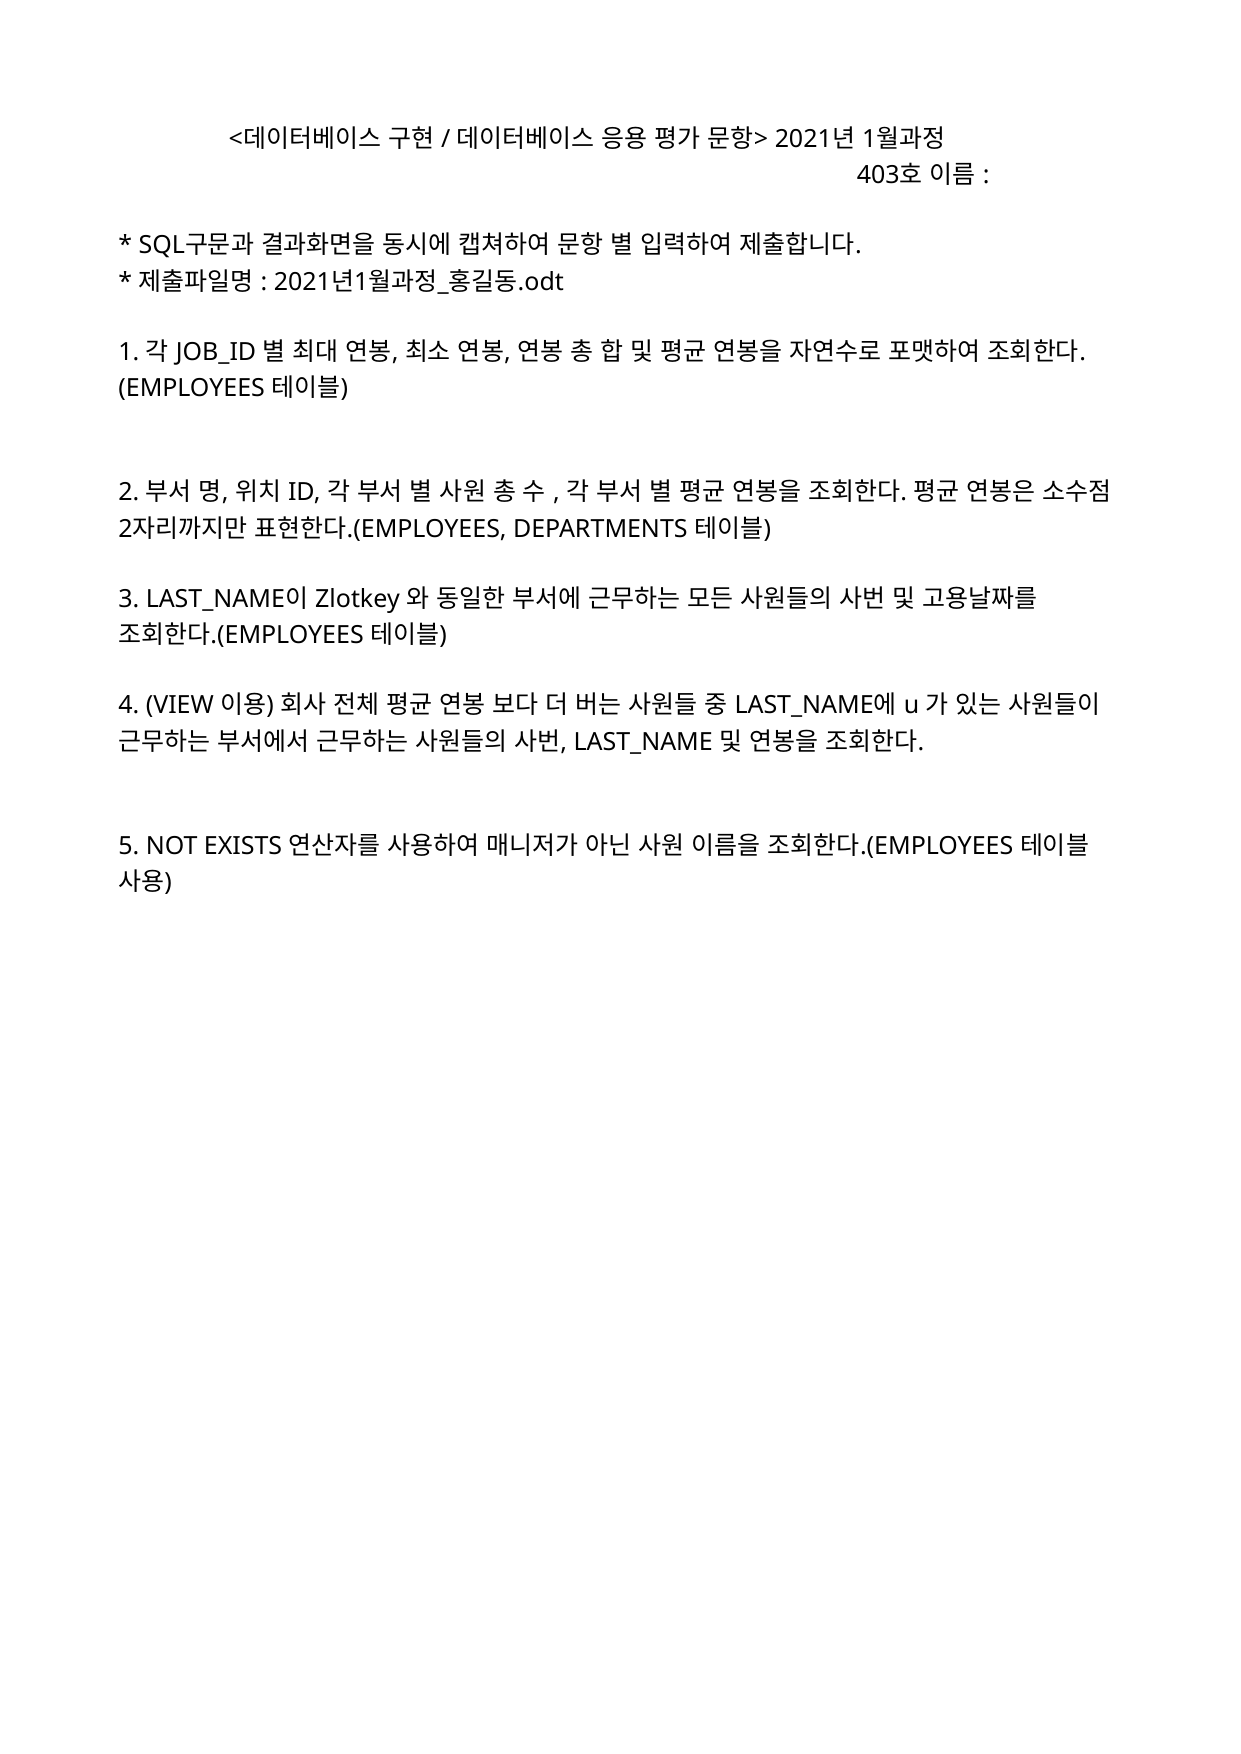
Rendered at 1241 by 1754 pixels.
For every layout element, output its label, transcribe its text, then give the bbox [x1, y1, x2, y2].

text 2. 부서 명, 위치 ID, 각 부서 별 사원 총 수 , 각 부서 별 평균 연봉을 조회한다. 평균 연봉은 소수점 2자리까지만 표현한다.(EMPLOYEES, DEPARTMENTS 테이블) [118, 472, 1122, 544]
text 403호 이름 : [118, 154, 1122, 191]
text 5. NOT EXISTS 연산자를 사용하여 매니저가 아닌 사원 이름을 조회한다.(EMPLOYEES 테이블 사용) [118, 826, 1122, 898]
text * 제출파일명 : 2021년1월과정_홍길동.odt [118, 261, 1122, 297]
text 1. 각 JOB_ID 별 최대 연봉, 최소 연봉, 연봉 총 합 및 평균 연봉을 자연수로 포맷하여 조회한다.(EMPLOYEES 테이블) [118, 331, 1122, 404]
text 3. LAST_NAME이 Zlotkey 와 동일한 부서에 근무하는 모든 사원들의 사번 및 고용날짜를 조회한다.(EMPLOYEES 테이블) [118, 578, 1122, 651]
text * SQL구문과 결과화면을 동시에 캡쳐하여 문항 별 입력하여 제출합니다. [118, 225, 1122, 261]
text <데이터베이스 구현 / 데이터베이스 응용 평가 문항> 2021년 1월과정 [118, 118, 1122, 154]
text 4. (VIEW 이용) 회사 전체 평균 연봉 보다 더 버는 사원들 중 LAST_NAME에 u 가 있는 사원들이 근무하는 부서에서 근무하는 사원들의 사번, LAST_NAME 및 연봉을 조회한다. [118, 685, 1122, 757]
